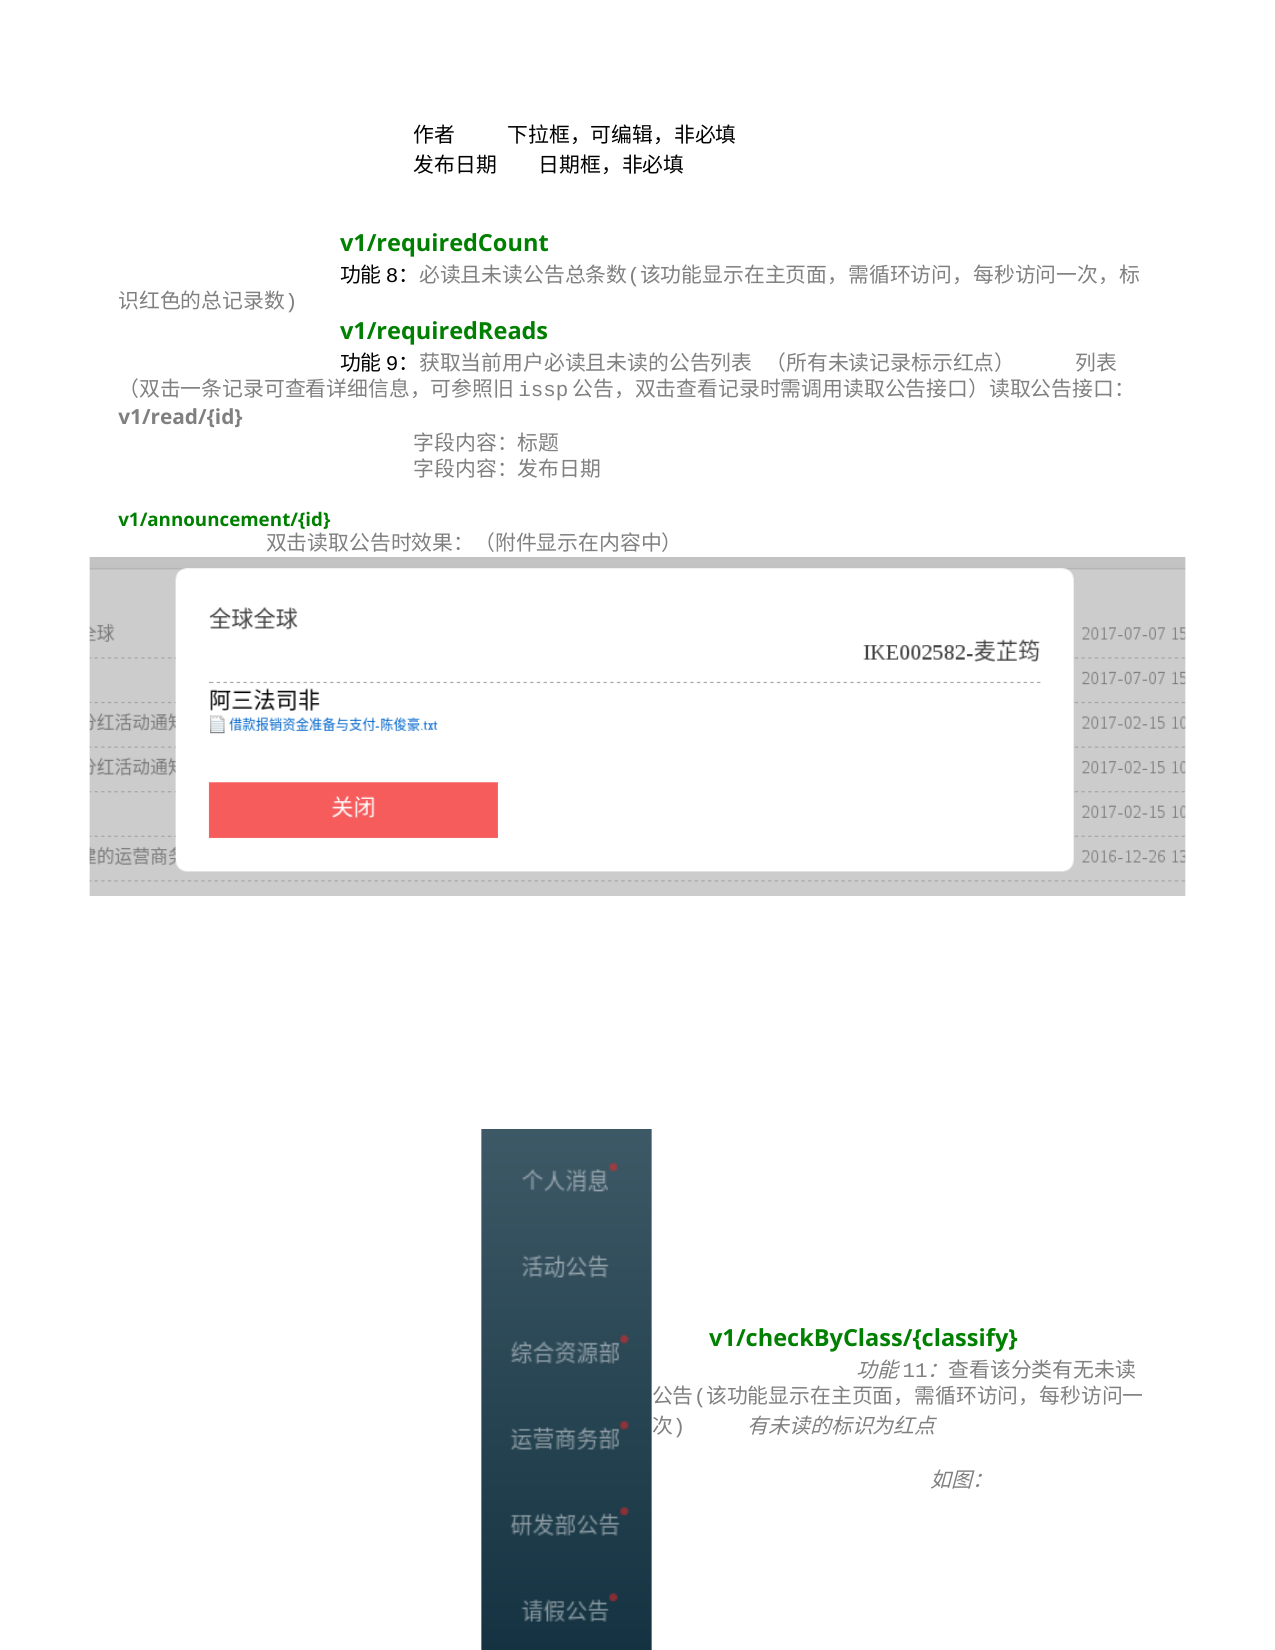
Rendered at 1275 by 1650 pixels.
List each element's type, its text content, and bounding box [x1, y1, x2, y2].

text 作者 下拉框，可编辑，非必填 [118, 118, 1157, 148]
text 功能8：必读且未读公告总条数(该功能显示在主页面，需循环访问，每秒访问一次，标识红色的总记录数) [118, 258, 1157, 314]
picture [481, 1129, 652, 1650]
text 如图： [652, 1463, 1157, 1494]
text 字段内容：标题 [118, 431, 1157, 457]
text v1/announcement/{id} [118, 506, 1157, 531]
text 功能11：查看该分类有无未读公告(该功能显示在主页面，需循环访问，每秒访问一次) 有未读的标识为红点 [652, 1353, 1157, 1440]
text v1/requiredCount [118, 226, 1157, 258]
text 发布日期 日期框，非必填 [118, 148, 1157, 179]
text [118, 1297, 481, 1353]
text v1/checkByClass/{classify} [652, 1297, 1157, 1353]
picture [89, 557, 1186, 896]
text v1/requiredReads [118, 314, 1157, 346]
text [118, 1463, 481, 1494]
text [118, 1353, 481, 1440]
text 字段内容：发布日期 [118, 457, 1157, 482]
text 功能9：获取当前用户必读且未读的公告列表 （所有未读记录标示红点） 列表 （双击一条记录可查看详细信息，可参照旧issp公告，双击查看记录时需调用读取公告接口）读取公告接口：v1/read/{id} [118, 346, 1157, 431]
text 双击读取公告时效果：（附件显示在内容中） [118, 531, 1157, 557]
